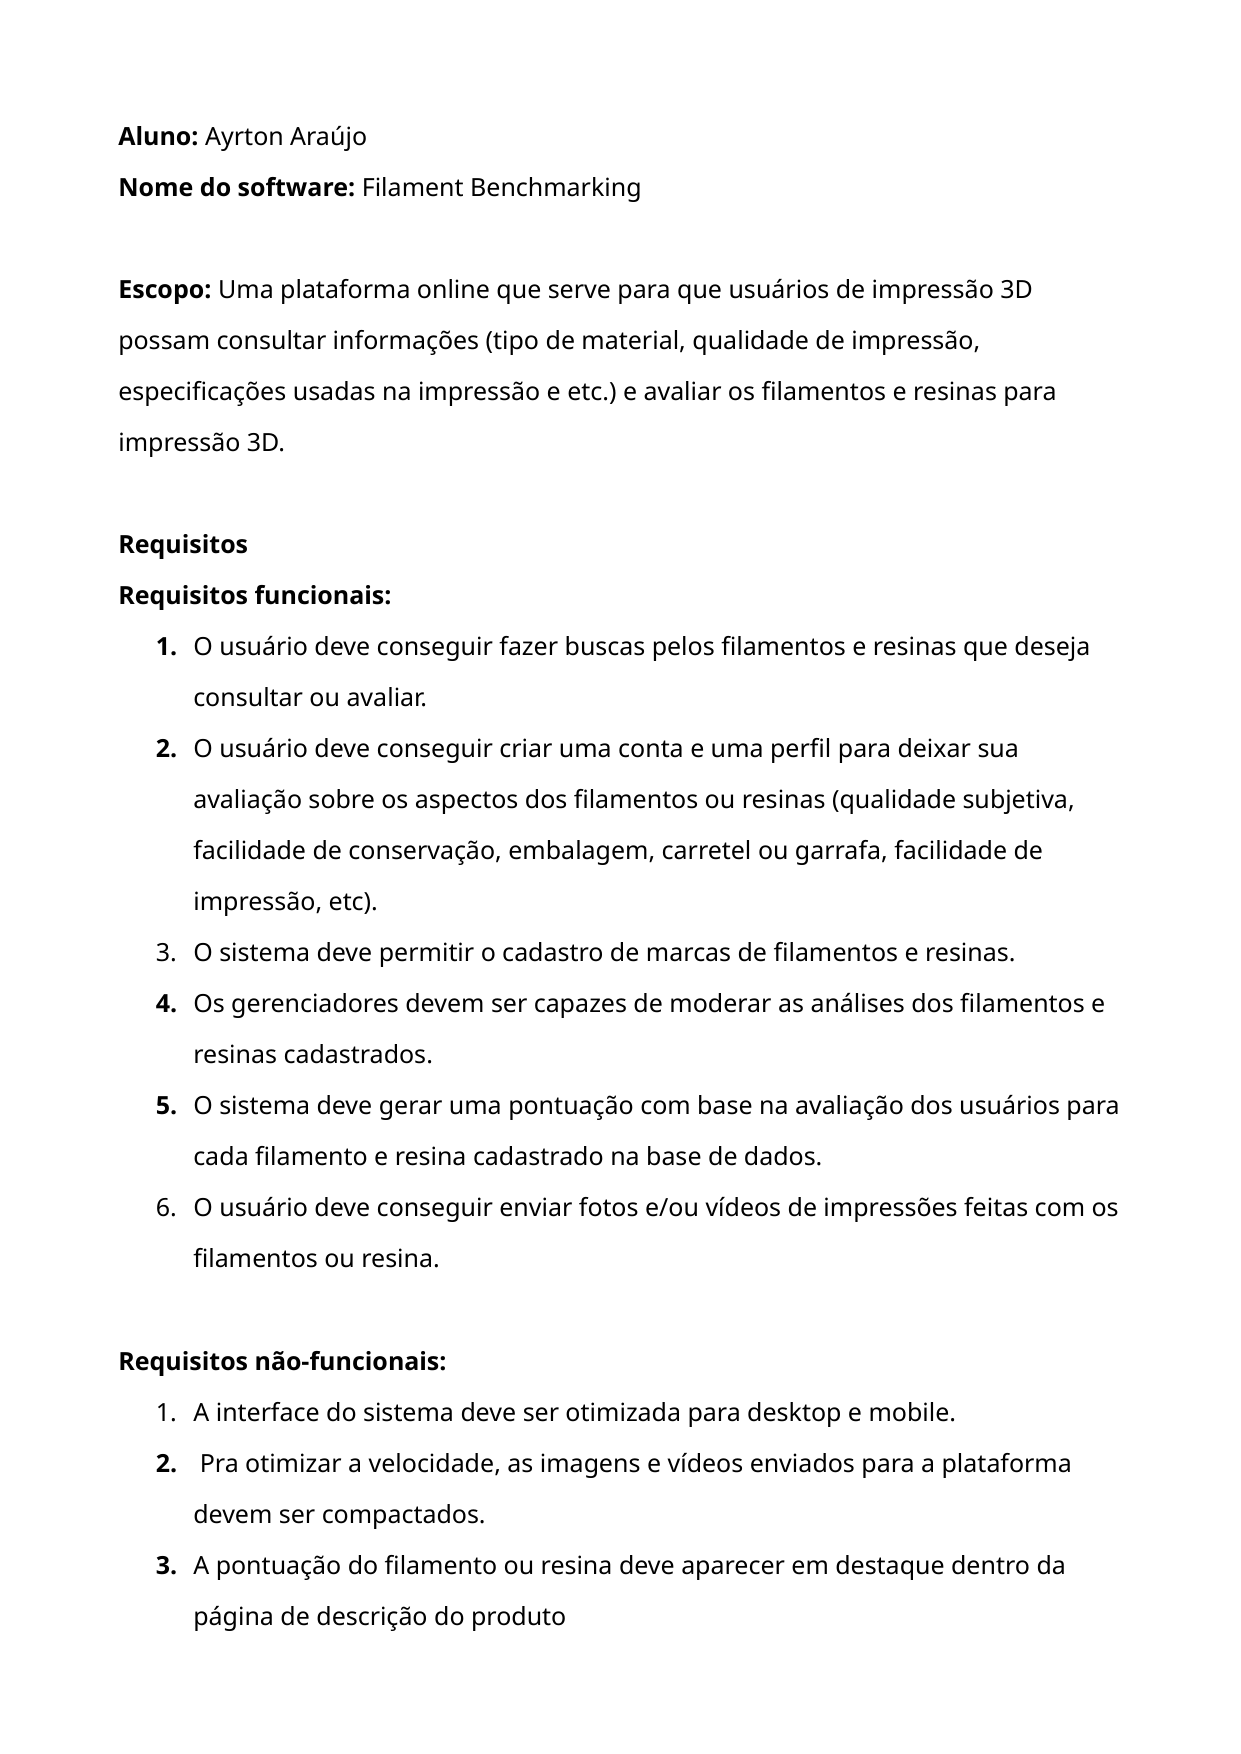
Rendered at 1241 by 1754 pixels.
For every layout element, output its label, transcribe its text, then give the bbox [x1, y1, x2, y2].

text Nome do software: Filament Benchmarking [118, 169, 1122, 203]
list O usuário deve conseguir fazer buscas pelos filamentos e resinas que deseja consultar ou avaliar. [156, 628, 1122, 714]
text Requisitos não-funcionais: [118, 1343, 1122, 1377]
text Requisitos funcionais: [118, 577, 1122, 612]
list Pra otimizar a velocidade, as imagens e vídeos enviados para a plataforma devem ser compactados. [156, 1445, 1122, 1530]
text Escopo: Uma plataforma online que serve para que usuários de impressão 3D possam consultar informações (tipo de material, qualidade de impressão, especificações usadas na impressão e etc.) e avaliar os filamentos e resinas para impressão 3D. [118, 271, 1122, 458]
list Os gerenciadores devem ser capazes de moderar as análises dos filamentos e resinas cadastrados. [156, 986, 1122, 1071]
text Aluno: Ayrton Araújo [118, 118, 1122, 152]
list O sistema deve permitir o cadastro de marcas de filamentos e resinas. [156, 935, 1122, 969]
text Requisitos [118, 526, 1122, 561]
list A pontuação do filamento ou resina deve aparecer em destaque dentro da página de descrição do produto [156, 1547, 1122, 1632]
list A interface do sistema deve ser otimizada para desktop e mobile. [156, 1394, 1122, 1428]
list O sistema deve gerar uma pontuação com base na avaliação dos usuários para cada filamento e resina cadastrado na base de dados. [156, 1088, 1122, 1173]
list O usuário deve conseguir enviar fotos e/ou vídeos de impressões feitas com os filamentos ou resina. [156, 1190, 1122, 1275]
list O usuário deve conseguir criar uma conta e uma perfil para deixar sua avaliação sobre os aspectos dos filamentos ou resinas (qualidade subjetiva, facilidade de conservação, embalagem, carretel ou garrafa, facilidade de impressão, etc). [156, 731, 1122, 918]
